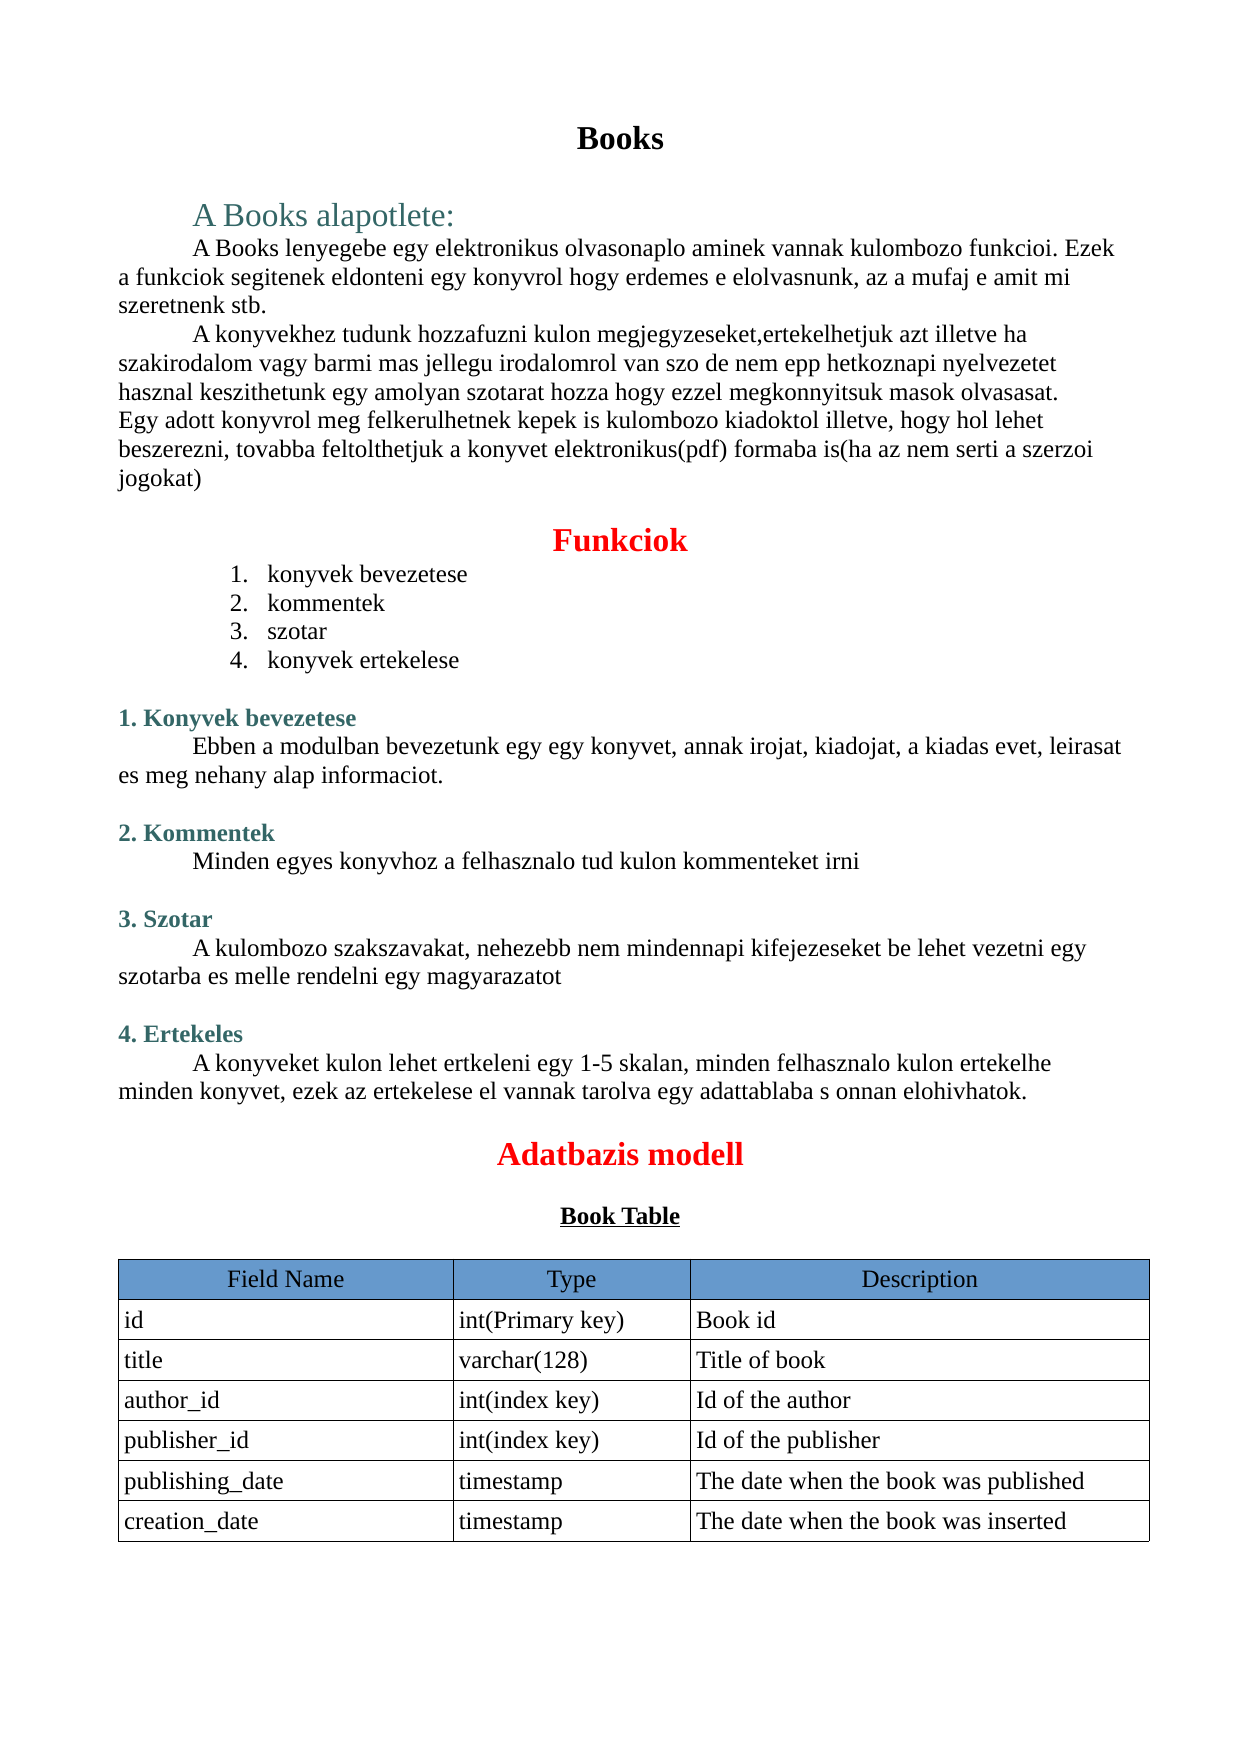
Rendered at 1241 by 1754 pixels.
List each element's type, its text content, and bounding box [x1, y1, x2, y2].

text A Books lenyegebe egy elektronikus olvasonaplo aminek vannak kulombozo funkcioi. Ezek a funkciok segitenek eldonteni egy konyvrol hogy erdemes e elolvasnunk, az a mufaj e amit mi szeretnenk stb. [118, 233, 1122, 319]
list szotar [229, 616, 1122, 645]
text A kulombozo szakszavakat, nehezebb nem mindennapi kifejezeseket be lehet vezetni egy szotarba es melle rendelni egy magyarazatot [118, 933, 1122, 990]
table_cell int(index key) [454, 1421, 690, 1460]
table_cell timestamp [454, 1461, 690, 1500]
table_cell varchar(128) [454, 1340, 690, 1379]
list kommentek [229, 588, 1122, 616]
text A Books alapotlete: [118, 195, 1122, 233]
table_cell Id of the publisher [691, 1421, 1149, 1460]
table_cell creation_date [119, 1501, 453, 1541]
text Egy adott konyvrol meg felkerulhetnek kepek is kulombozo kiadoktol illetve, hogy hol lehet beszerezni, tovabba feltolthetjuk a konyvet elektronikus(pdf) formaba is(ha az nem serti a szerzoi jogokat) [118, 406, 1122, 492]
text Funkciok [118, 492, 1122, 559]
table_cell author_id [119, 1381, 453, 1420]
table_cell Book id [691, 1300, 1149, 1339]
text 4. Ertekeles [118, 1019, 1122, 1048]
table_header Description [691, 1260, 1149, 1299]
table_cell id [119, 1300, 453, 1339]
text A konyvekhez tudunk hozzafuzni kulon megjegyzeseket,ertekelhetjuk azt illetve ha szakirodalom vagy barmi mas jellegu irodalomrol van szo de nem epp hetkoznapi nyelvezetet hasznal keszithetunk egy amolyan szotarat hozza hogy ezzel megkonnyitsuk masok olvasasat. [118, 319, 1122, 406]
table_cell publishing_date [119, 1461, 453, 1500]
text Book Table [118, 1201, 1122, 1230]
table_header Field Name [119, 1260, 453, 1299]
list konyvek ertekelese [229, 645, 1122, 674]
table_cell publisher_id [119, 1421, 453, 1460]
text Minden egyes konyvhoz a felhasznalo tud kulon kommenteket irni [118, 846, 1122, 875]
text Ebben a modulban bevezetunk egy egy konyvet, annak irojat, kiadojat, a kiadas evet, leirasat es meg nehany alap informaciot. [118, 731, 1122, 789]
text A konyveket kulon lehet ertkeleni egy 1-5 skalan, minden felhasznalo kulon ertekelhe minden konyvet, ezek az ertekelese el vannak tarolva egy adattablaba s onnan elohivhatok. [118, 1048, 1122, 1105]
text 3. Szotar [118, 904, 1122, 933]
table_cell timestamp [454, 1501, 690, 1541]
table_cell Id of the author [691, 1381, 1149, 1420]
table_header Type [454, 1260, 690, 1299]
text 2. Kommentek [118, 818, 1122, 846]
text Adatbazis modell [118, 1134, 1122, 1172]
table_cell title [119, 1340, 453, 1379]
table_cell int(index key) [454, 1381, 690, 1420]
table_cell The date when the book was published [691, 1461, 1149, 1500]
table_cell The date when the book was inserted [691, 1501, 1149, 1541]
text 1. Konyvek bevezetese [118, 703, 1122, 731]
list konyvek bevezetese [229, 559, 1122, 588]
table_cell int(Primary key) [454, 1300, 690, 1339]
table_cell Title of book [691, 1340, 1149, 1379]
text Books [118, 118, 1122, 156]
